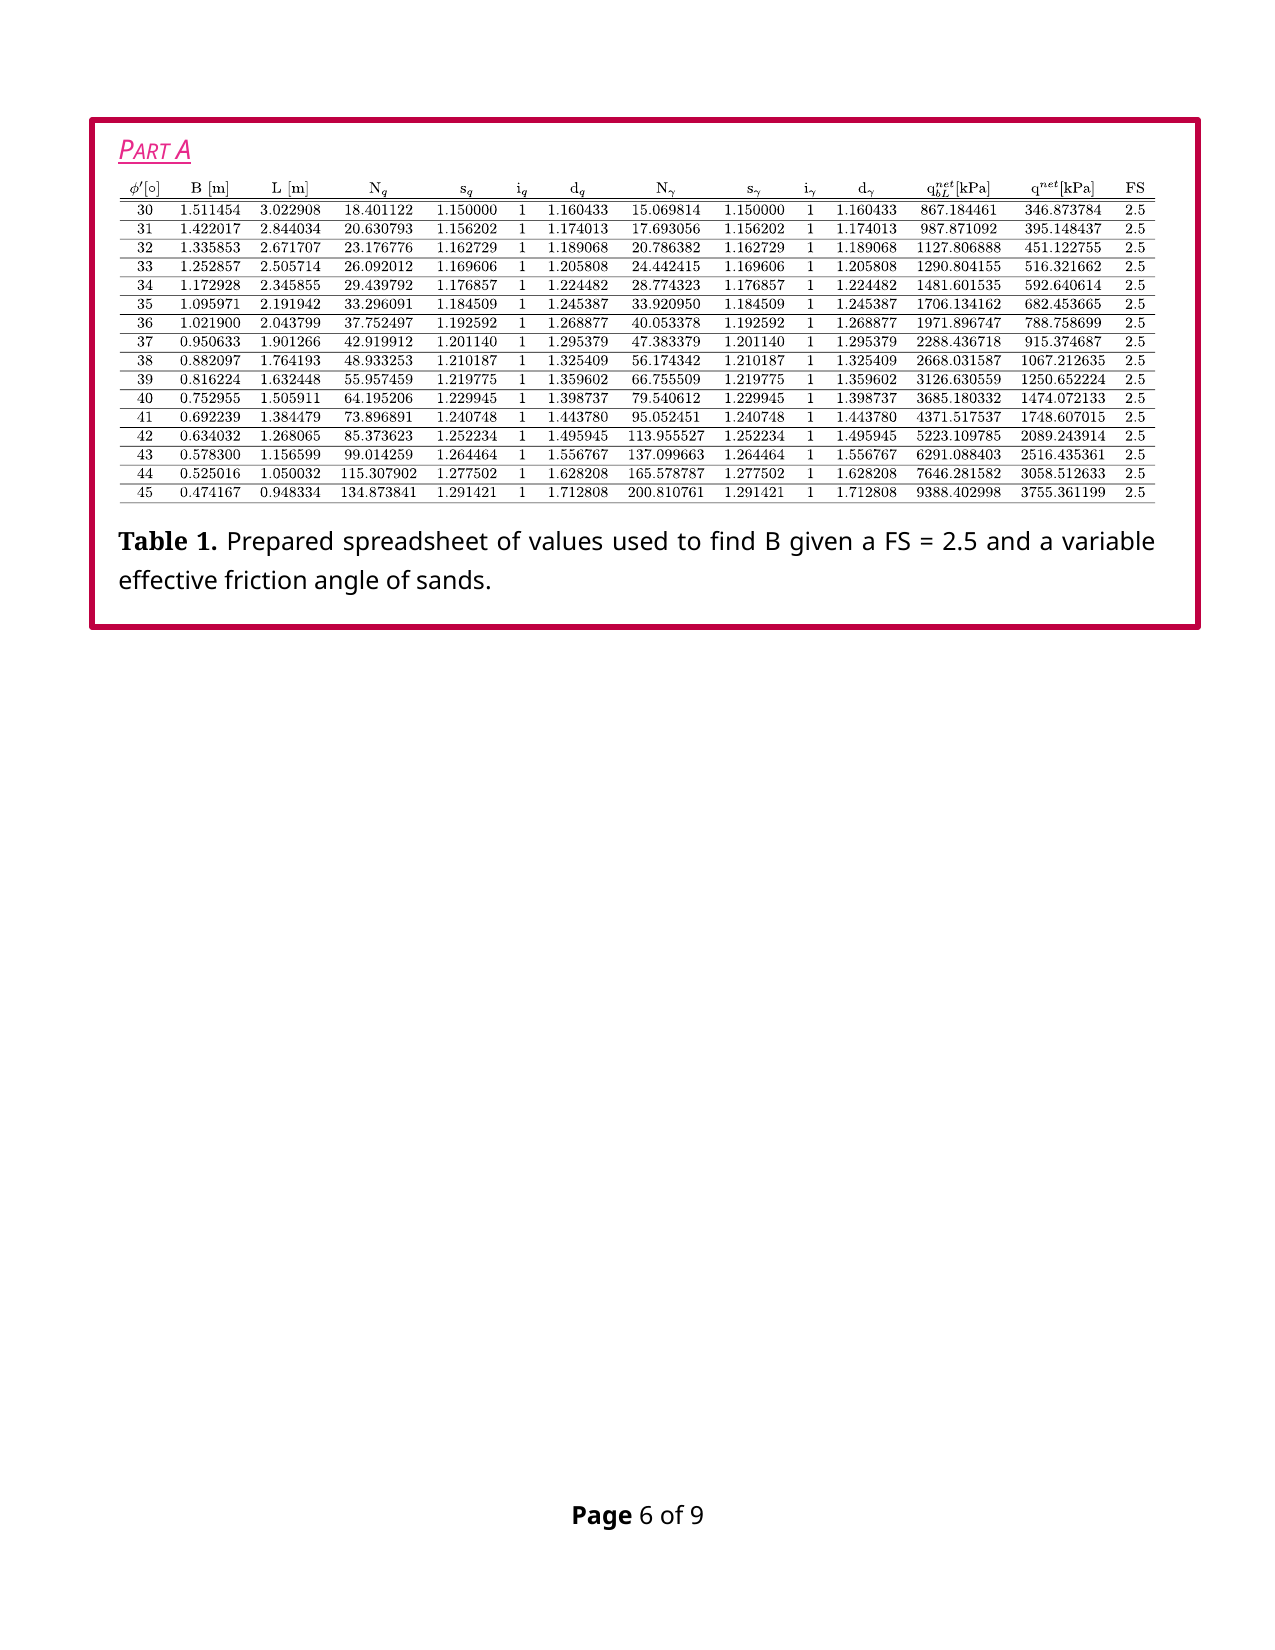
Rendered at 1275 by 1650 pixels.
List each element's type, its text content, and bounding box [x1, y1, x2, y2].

text Table 1. Prepared spreadsheet of values used to find B given a FS = 2.5 and a variable effective friction angle of sands. [118, 523, 1157, 597]
subtitle Part A [118, 131, 1157, 167]
